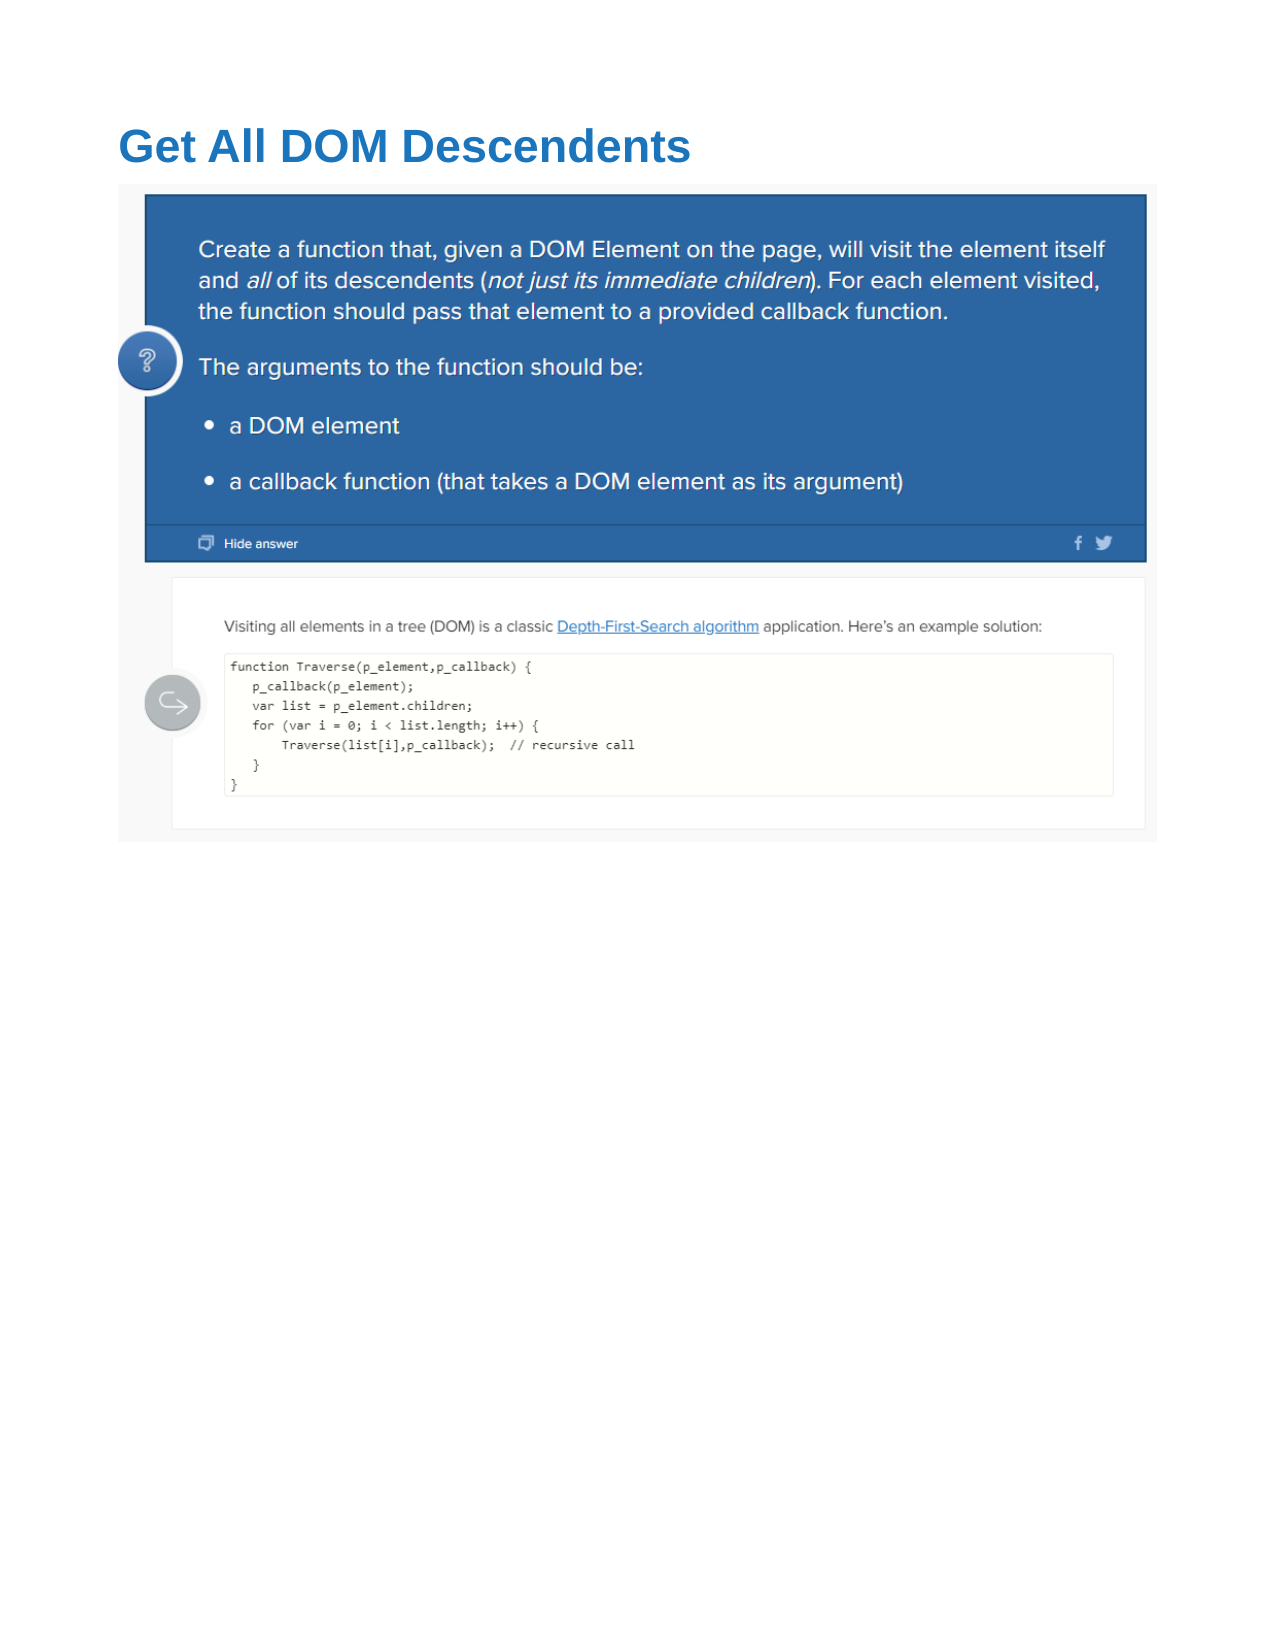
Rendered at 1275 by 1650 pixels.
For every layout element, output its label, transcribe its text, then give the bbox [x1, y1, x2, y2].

subtitle Get All DOM Descendents [118, 118, 1157, 172]
picture [118, 184, 1157, 842]
